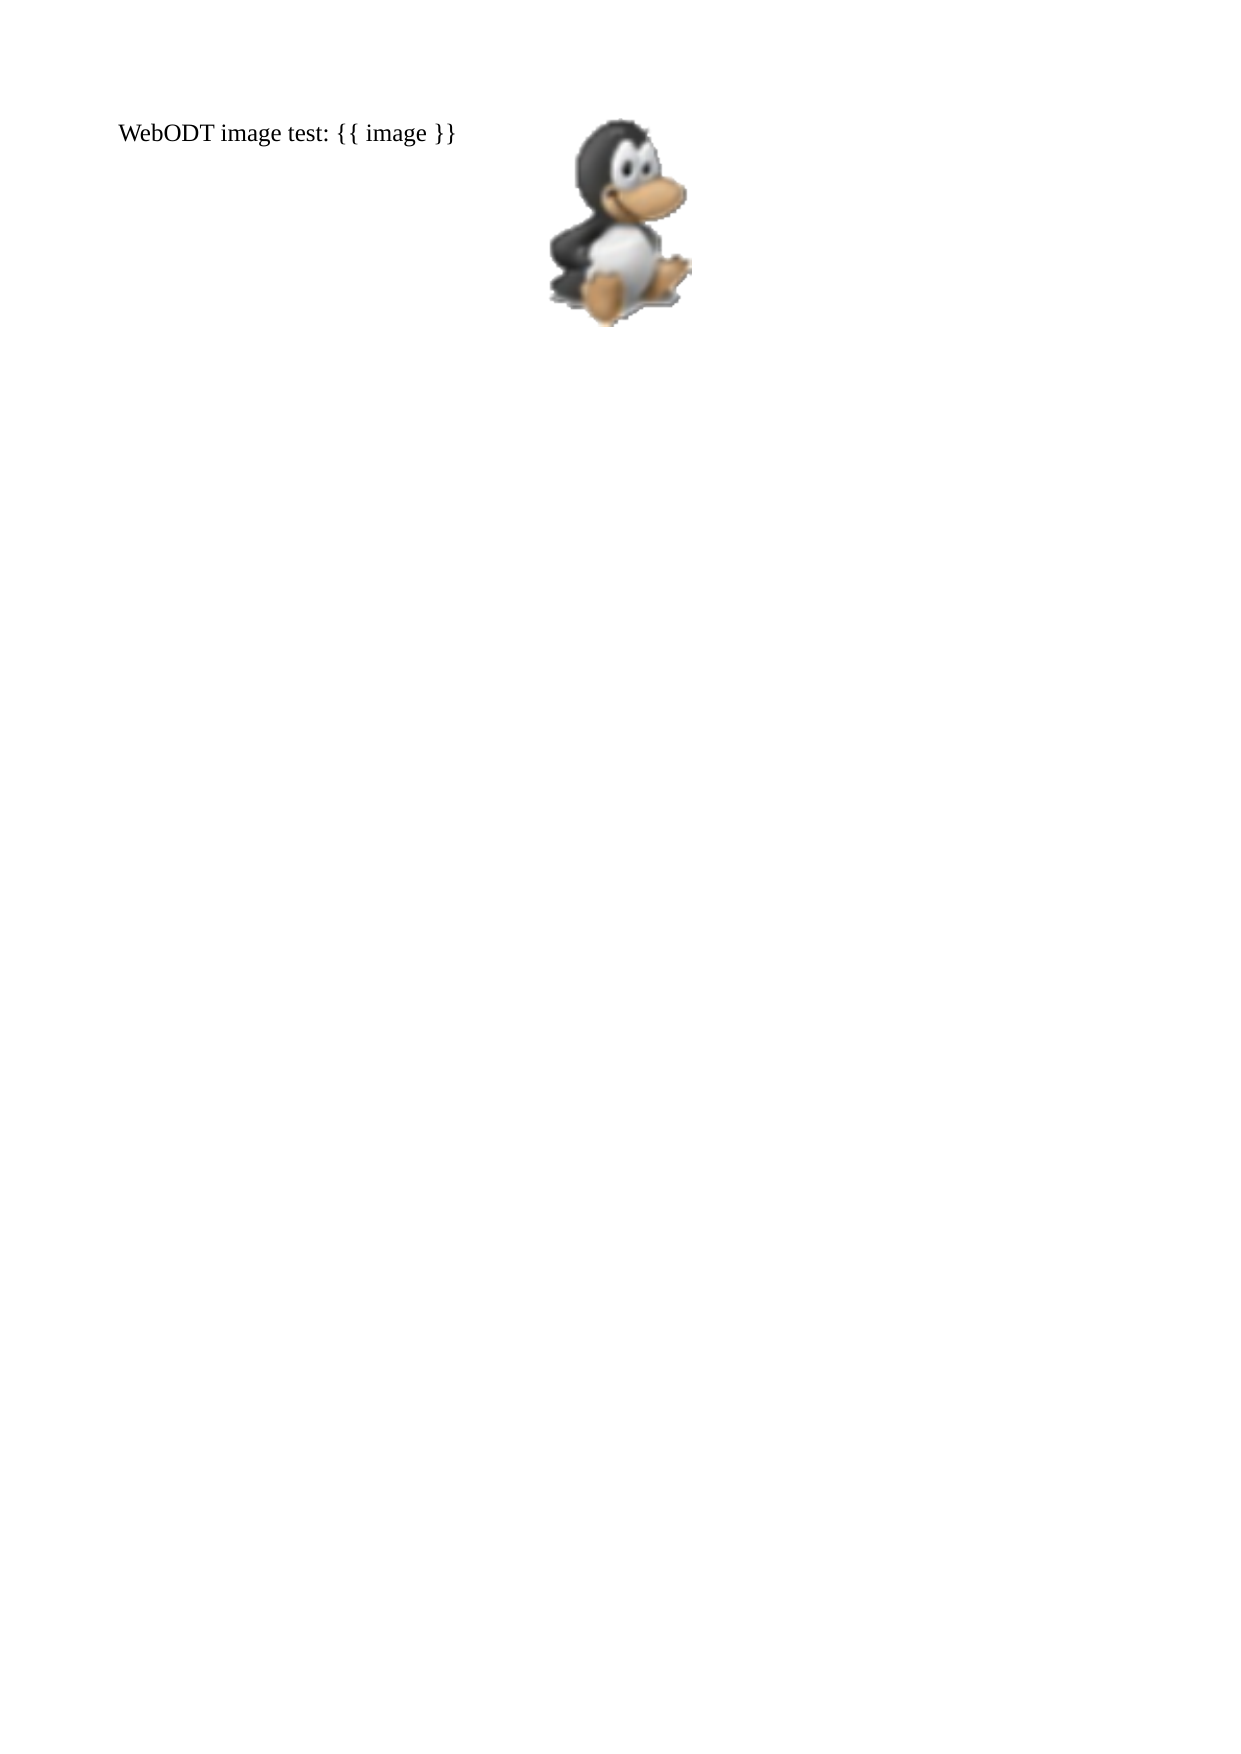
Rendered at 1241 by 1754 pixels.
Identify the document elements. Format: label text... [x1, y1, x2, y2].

text WebODT image test: {{ image }} [118, 118, 548, 147]
picture [548, 118, 692, 327]
text [692, 118, 1122, 147]
